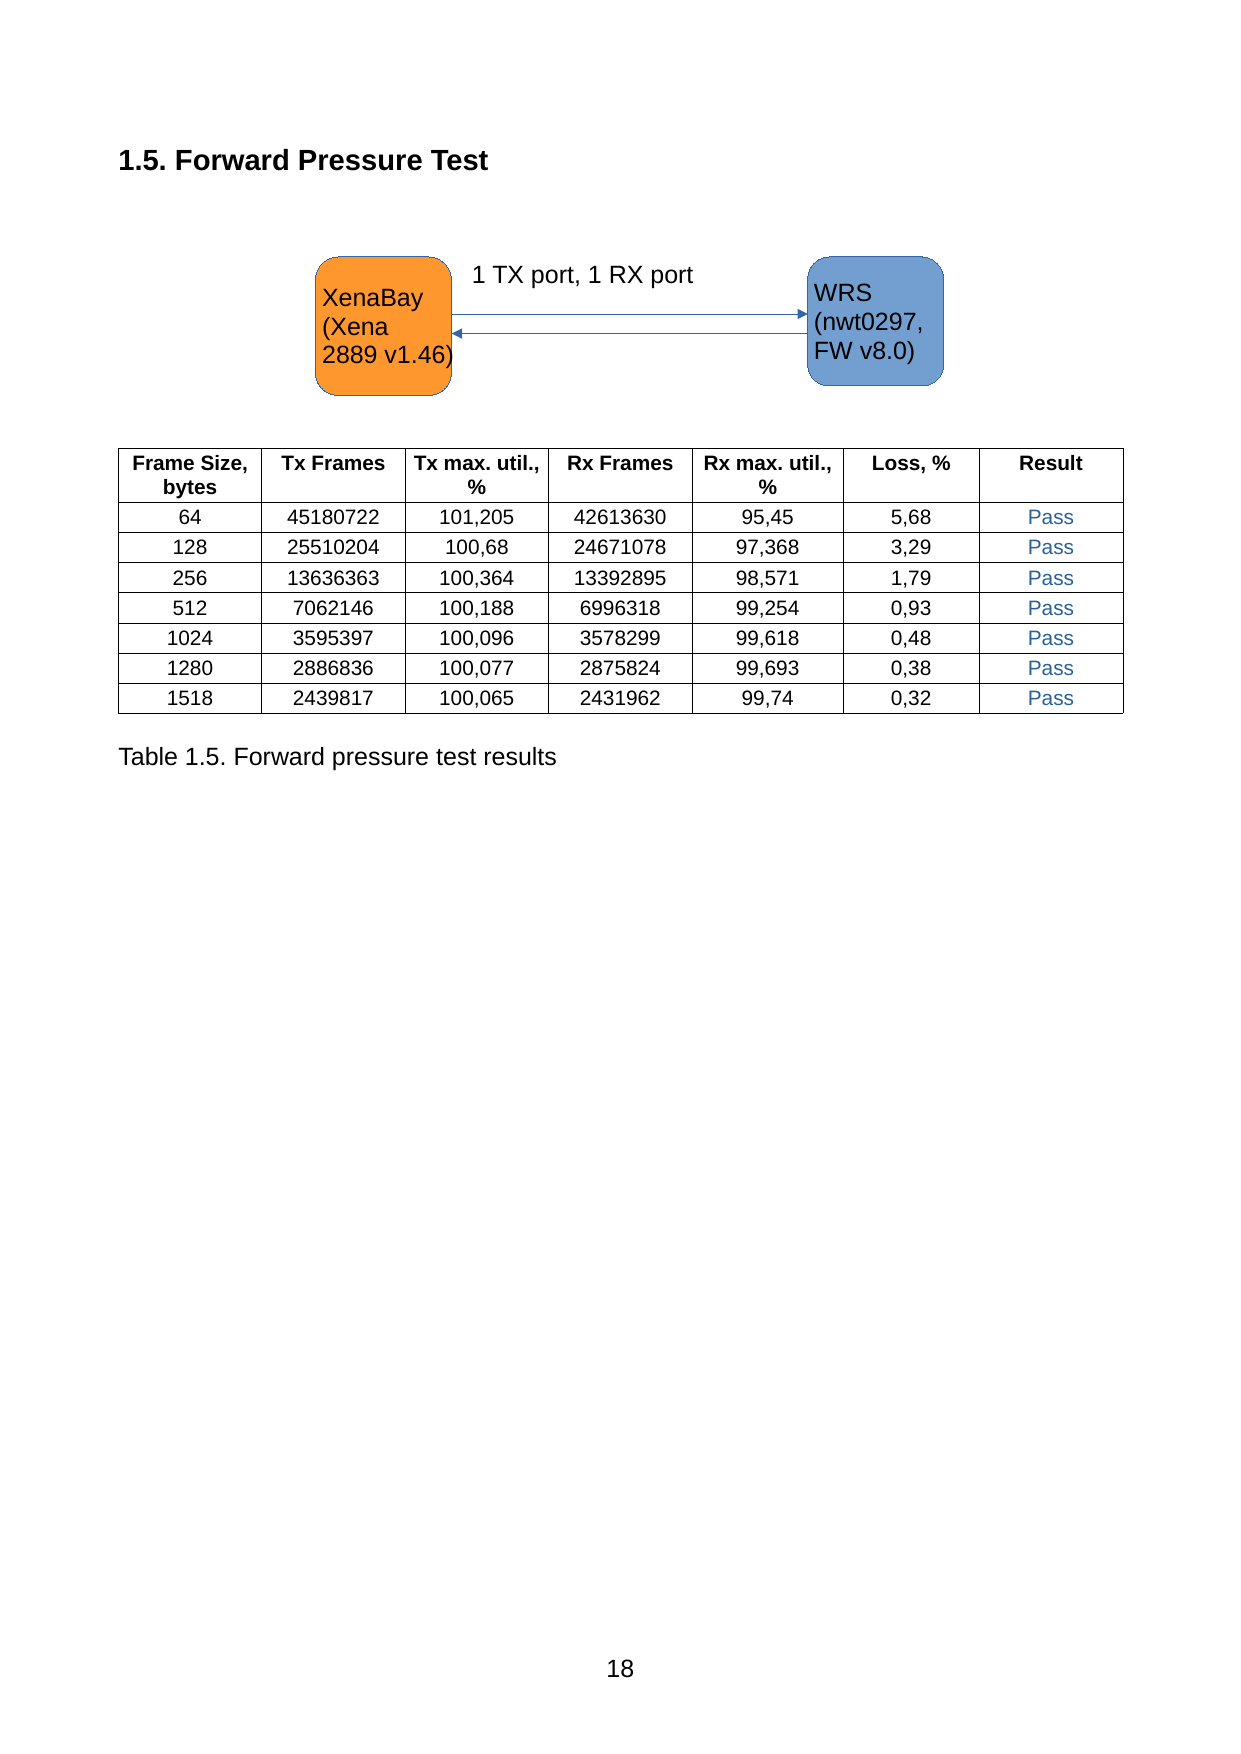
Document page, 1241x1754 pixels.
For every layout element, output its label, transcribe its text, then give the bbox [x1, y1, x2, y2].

table_header Loss, % [844, 449, 979, 502]
table_cell 99,618 [693, 624, 843, 652]
table_cell 100,096 [406, 624, 548, 652]
table_header Tx Frames [262, 449, 405, 502]
table_cell 256 [119, 563, 261, 592]
table_cell 1518 [119, 684, 261, 713]
table_header Rx Frames [549, 449, 692, 502]
table_cell 1024 [119, 624, 261, 652]
table_cell 6996318 [549, 593, 692, 622]
table_header Result [980, 449, 1123, 502]
table_cell 128 [119, 533, 261, 562]
table_cell 95,45 [693, 503, 843, 532]
text Table 1.5. Forward pressure test results [118, 742, 1122, 770]
subtitle 1.5. Forward Pressure Test [118, 143, 1122, 177]
table_cell 0,93 [844, 593, 979, 622]
table_cell 100,077 [406, 654, 548, 683]
table_header Tx max. util., % [406, 449, 548, 502]
table_cell 100,188 [406, 593, 548, 622]
table_cell 0,48 [844, 624, 979, 652]
table_cell Pass [980, 533, 1123, 562]
table_cell 101,205 [406, 503, 548, 532]
table_cell 2886836 [262, 654, 405, 683]
table_cell 100,364 [406, 563, 548, 592]
table_cell 45180722 [262, 503, 405, 532]
table_header Frame Size, bytes [119, 449, 261, 502]
table_cell 2431962 [549, 684, 692, 713]
table_cell 3578299 [549, 624, 692, 652]
table_cell 100,065 [406, 684, 548, 713]
table_cell 0,38 [844, 654, 979, 683]
table_cell 25510204 [262, 533, 405, 562]
table_header Rx max. util., % [693, 449, 843, 502]
table_cell Pass [980, 563, 1123, 592]
table_cell 5,68 [844, 503, 979, 532]
table_cell 2875824 [549, 654, 692, 683]
table_cell 99,693 [693, 654, 843, 683]
table_cell 64 [119, 503, 261, 532]
table_cell 3,29 [844, 533, 979, 562]
table_cell 100,68 [406, 533, 548, 562]
table_cell 13392895 [549, 563, 692, 592]
table_cell Pass [980, 684, 1123, 713]
table_cell 24671078 [549, 533, 692, 562]
table_cell Pass [980, 654, 1123, 683]
table_cell 99,74 [693, 684, 843, 713]
table_cell 7062146 [262, 593, 405, 622]
table_cell Pass [980, 593, 1123, 622]
table_cell 98,571 [693, 563, 843, 592]
table_cell Pass [980, 624, 1123, 652]
table_cell 512 [119, 593, 261, 622]
table_cell 1,79 [844, 563, 979, 592]
table_cell 97,368 [693, 533, 843, 562]
table_cell 99,254 [693, 593, 843, 622]
table_cell Pass [980, 503, 1123, 532]
table_cell 13636363 [262, 563, 405, 592]
table_cell 1280 [119, 654, 261, 683]
table_cell 3595397 [262, 624, 405, 652]
table_cell 42613630 [549, 503, 692, 532]
table_cell 0,32 [844, 684, 979, 713]
table_cell 2439817 [262, 684, 405, 713]
